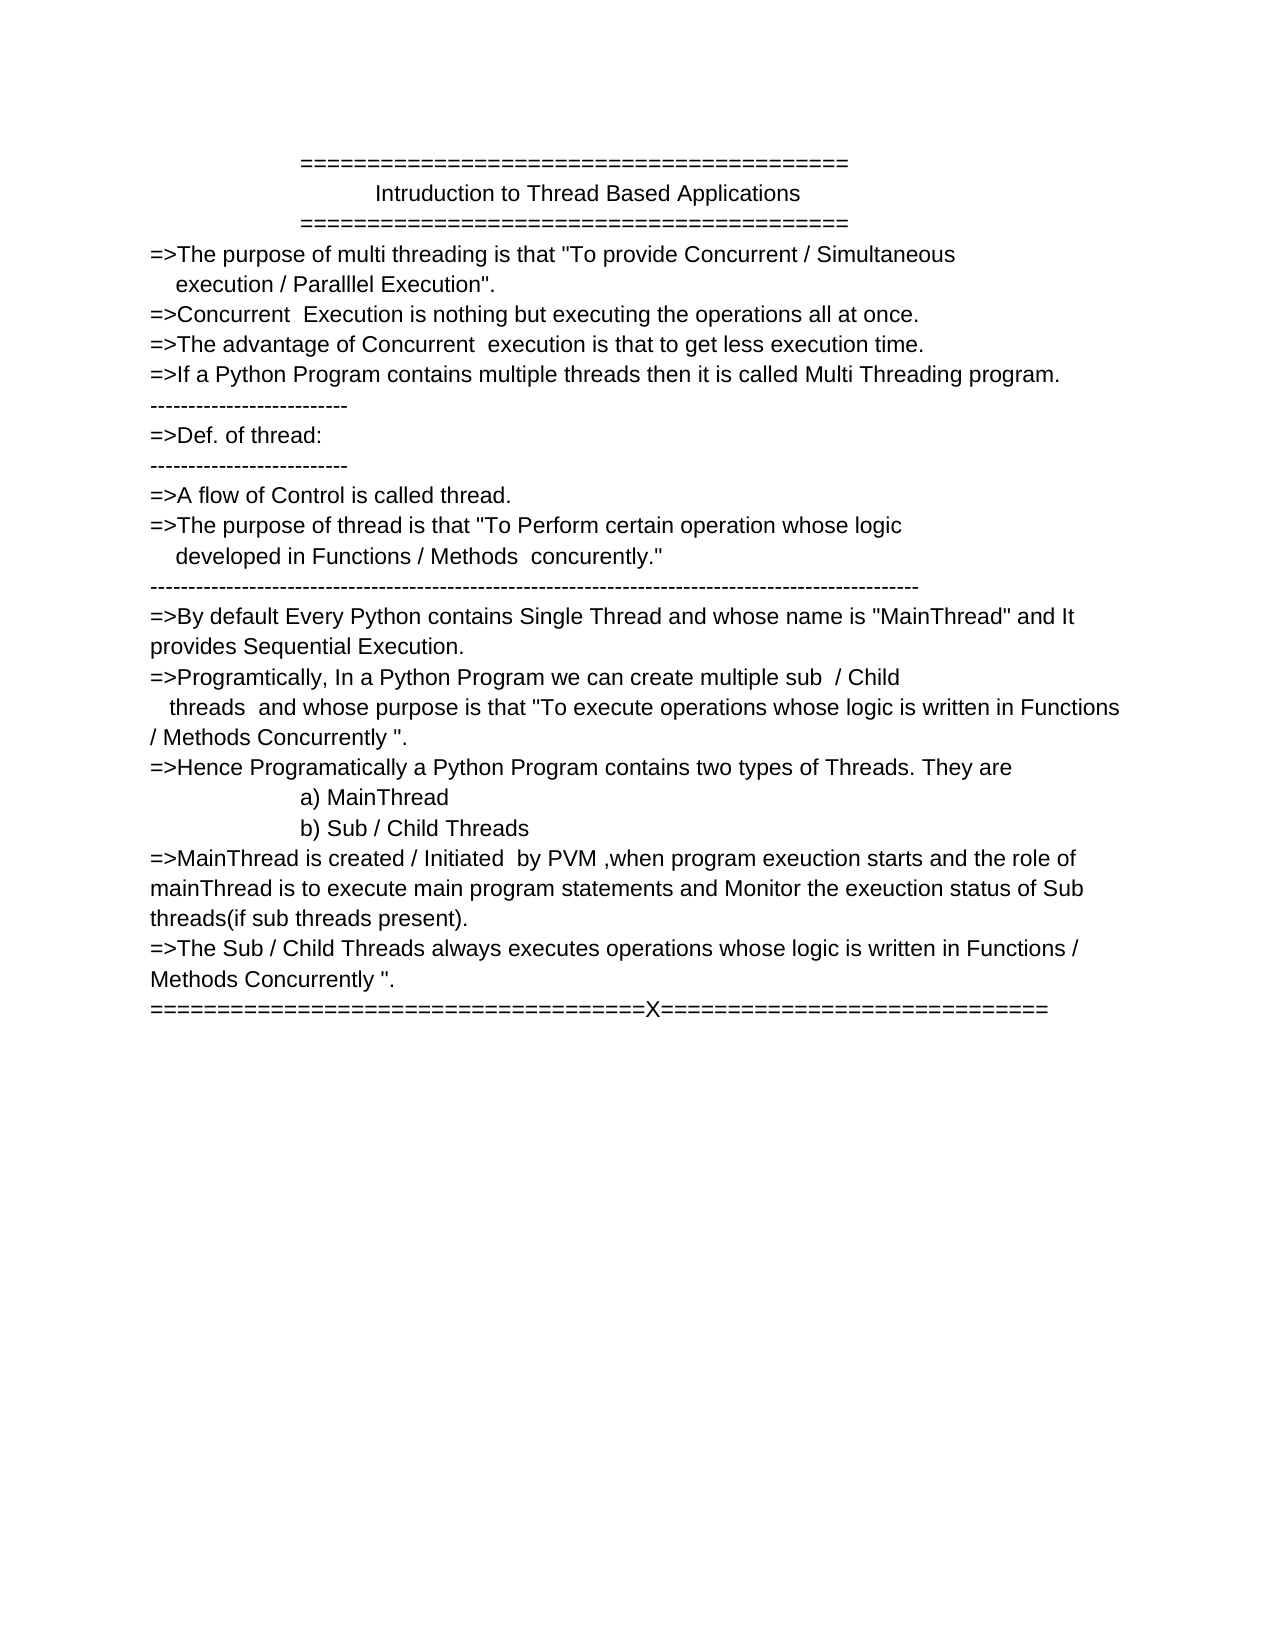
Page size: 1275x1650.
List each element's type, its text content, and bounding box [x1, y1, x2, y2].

text =>The Sub / Child Threads always executes operations whose logic is written in Functions / Methods Concurrently ". [150, 935, 1125, 992]
text a) MainThread [150, 784, 1125, 811]
text =>Concurrent Execution is nothing but executing the operations all at once. [150, 301, 1125, 327]
text ----------------------------------------------------------------------------------------------------- [150, 573, 1125, 599]
text -------------------------- [150, 452, 1125, 478]
text -------------------------- [150, 392, 1125, 418]
text =>Def. of thread: [150, 422, 1125, 448]
text ========================================= [150, 210, 1125, 237]
text =>The purpose of multi threading is that "To provide Concurrent / Simultaneous [150, 241, 1125, 267]
text =>The purpose of thread is that "To Perform certain operation whose logic [150, 512, 1125, 539]
text threads and whose purpose is that "To execute operations whose logic is written in Functions / Methods Concurrently ". [150, 694, 1125, 750]
text =>A flow of Control is called thread. [150, 482, 1125, 509]
text =====================================X============================= [150, 996, 1125, 1022]
text b) Sub / Child Threads [150, 814, 1125, 841]
text developed in Functions / Methods concurently." [150, 543, 1125, 569]
text =>By default Every Python contains Single Thread and whose name is "MainThread" and It provides Sequential Execution. [150, 603, 1125, 660]
text =>MainThread is created / Initiated by PVM ,when program exeuction starts and the role of mainThread is to execute main program statements and Monitor the exeuction status of Sub threads(if sub threads present). [150, 845, 1125, 932]
text =>Programtically, In a Python Program we can create multiple sub / Child [150, 663, 1125, 690]
text Intruduction to Thread Based Applications [150, 180, 1125, 207]
text execution / Paralllel Execution". [150, 271, 1125, 297]
text ========================================= [150, 150, 1125, 176]
text =>Hence Programatically a Python Program contains two types of Threads. They are [150, 754, 1125, 781]
text =>The advantage of Concurrent execution is that to get less execution time. [150, 331, 1125, 358]
text =>If a Python Program contains multiple threads then it is called Multi Threading program. [150, 361, 1125, 388]
